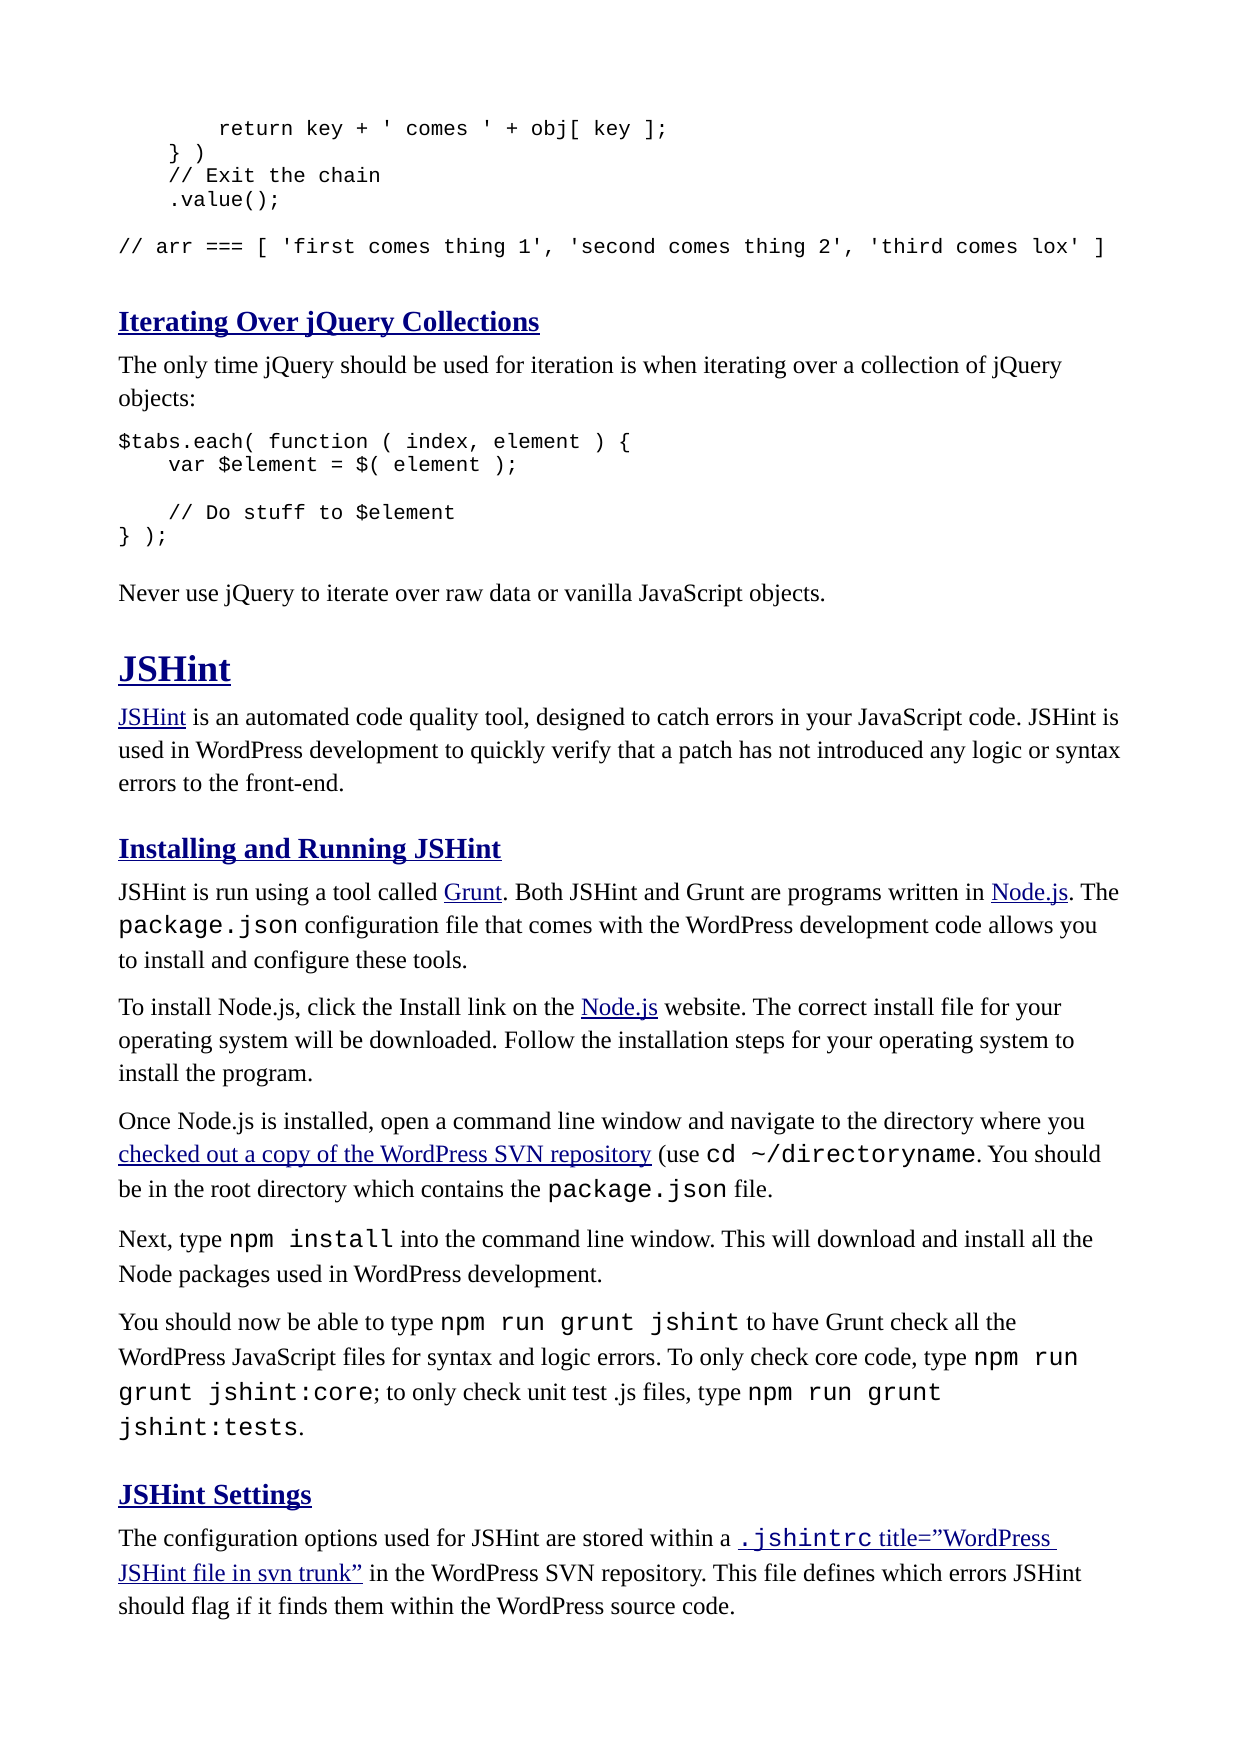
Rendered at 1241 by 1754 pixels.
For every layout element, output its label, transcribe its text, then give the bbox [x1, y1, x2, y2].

subtitle Installing and Running JSHint [118, 831, 1122, 864]
text return key + ' comes ' + obj[ key ]; [118, 118, 1122, 142]
text // Exit the chain [118, 165, 1122, 189]
text } ) [118, 142, 1122, 165]
text $tabs.each( function ( index, element ) { [118, 431, 1122, 454]
text The configuration options used for JSHint are stored within a .jshintrc title=”WordPress JSHint file in svn trunk” in the WordPress SVN repository. This file defines which errors JSHint should flag if it finds them within the WordPress source code. [118, 1523, 1122, 1620]
text JSHint is run using a tool called Grunt. Both JSHint and Grunt are programs written in Node.js. The package.json configuration file that comes with the WordPress development code allows you to install and configure these tools. [118, 877, 1122, 974]
text var $element = $( element ); [118, 454, 1122, 478]
subtitle JSHint Settings [118, 1477, 1122, 1510]
text Next, type npm install into the command line window. This will download and install all the Node packages used in WordPress development. [118, 1224, 1122, 1288]
text Never use jQuery to iterate over raw data or vanilla JavaScript objects. [118, 578, 1122, 607]
text Once Node.js is installed, open a command line window and navigate to the directory where you checked out a copy of the WordPress SVN repository (use cd ~/directoryname. You should be in the root directory which contains the package.json file. [118, 1106, 1122, 1205]
text // Do stuff to $element [118, 502, 1122, 525]
text You should now be able to type npm run grunt jshint to have Grunt check all the WordPress JavaScript files for syntax and logic errors. To only check core code, type npm run grunt jshint:core; to only check unit test .js files, type npm run grunt jshint:tests. [118, 1307, 1122, 1443]
text .value(); [118, 189, 1122, 213]
text // arr === [ 'first comes thing 1', 'second comes thing 2', 'third comes lox' ] [118, 236, 1122, 260]
text } ); [118, 525, 1122, 549]
text The only time jQuery should be used for iteration is when iterating over a collection of jQuery objects: [118, 350, 1122, 412]
text To install Node.js, click the Install link on the Node.js website. The correct install file for your operating system will be downloaded. Follow the installation steps for your operating system to install the program. [118, 992, 1122, 1087]
subtitle Iterating Over jQuery Collections [118, 304, 1122, 338]
text JSHint is an automated code quality tool, designed to catch errors in your JavaScript code. JSHint is used in WordPress development to quickly verify that a patch has not introduced any logic or syntax errors to the front-end. [118, 702, 1122, 797]
subtitle JSHint [118, 647, 1122, 690]
